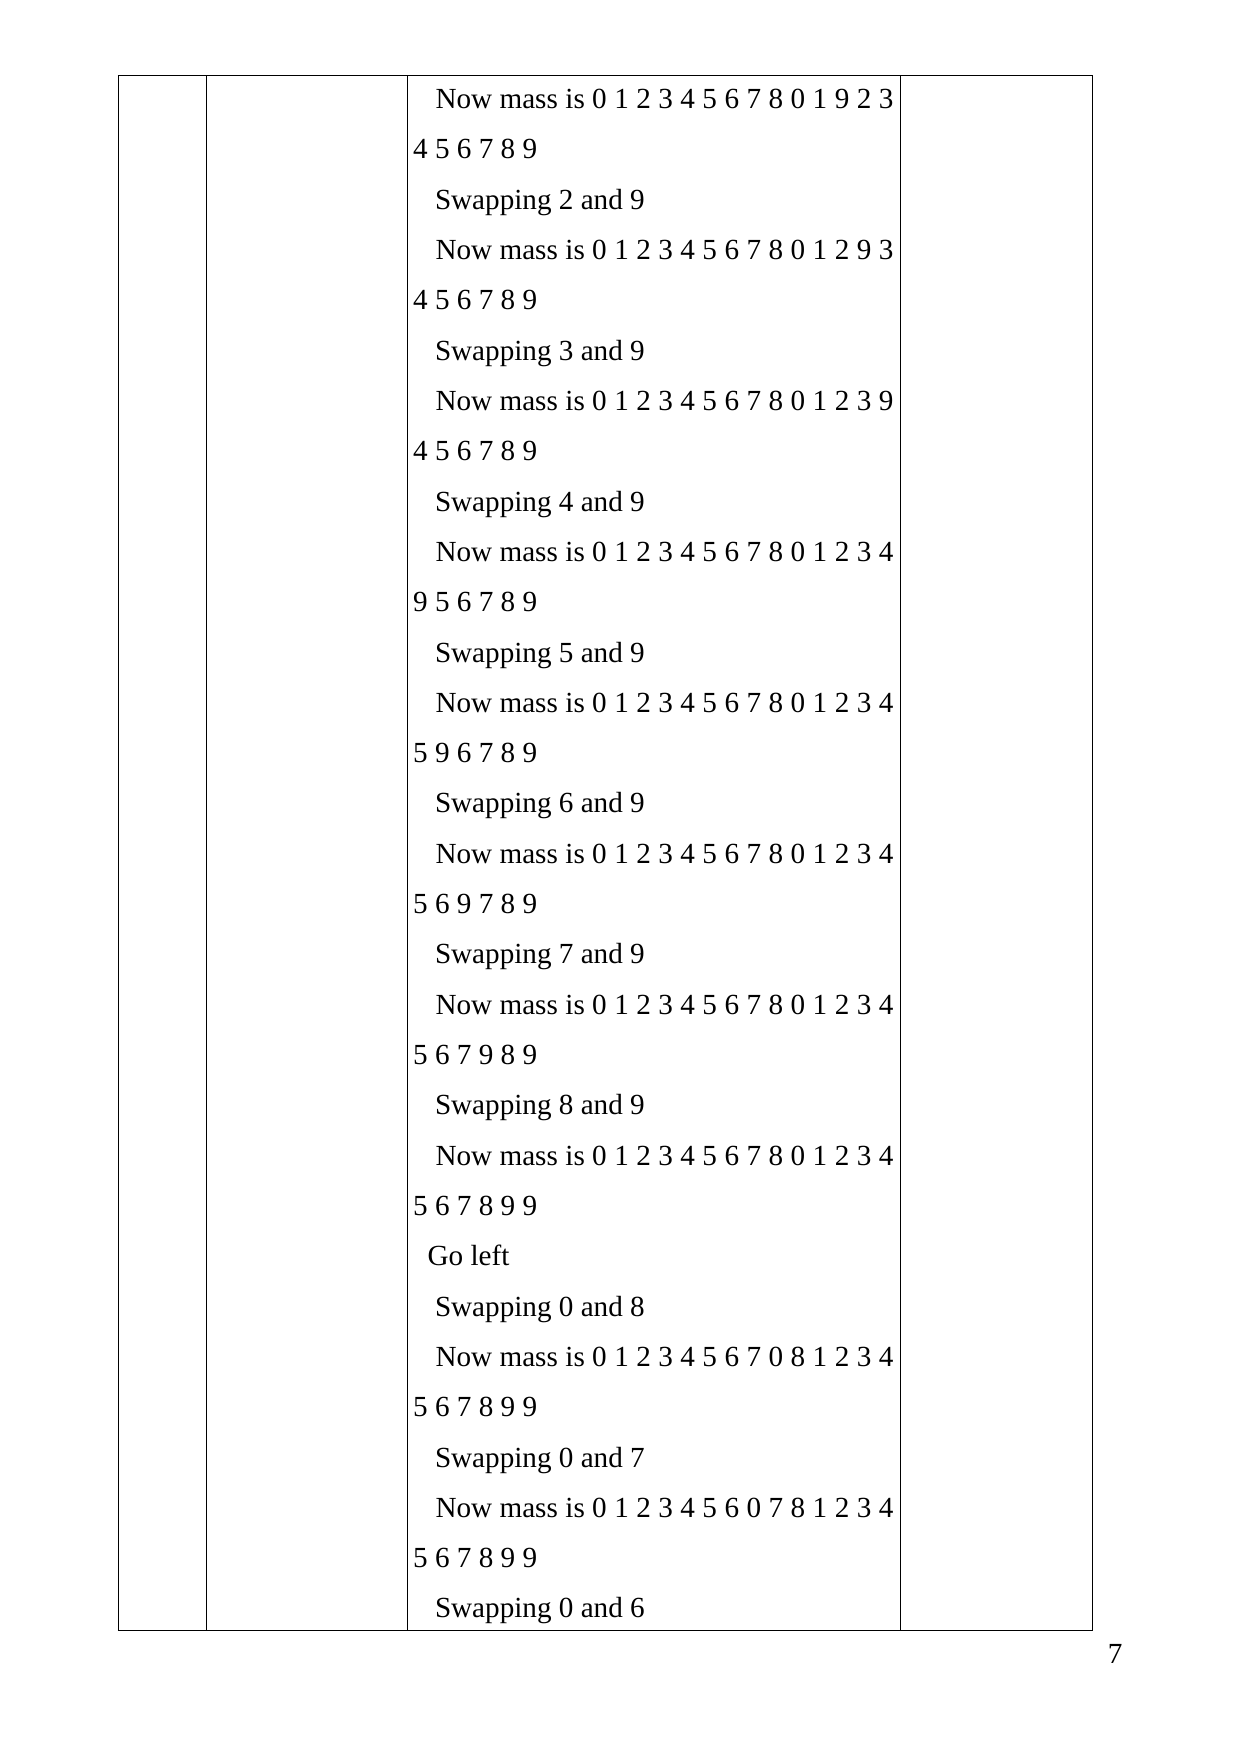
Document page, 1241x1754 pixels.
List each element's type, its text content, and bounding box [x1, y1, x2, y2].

table_cell [119, 76, 206, 1630]
table_cell [207, 76, 407, 1630]
table_cell [901, 76, 1092, 1630]
table_cell Now mass is 0 1 2 3 4 5 6 7 8 0 1 9 2 3 4 5 6 7 8 9 Swapping 2 and 9 Now mass is 0 1 2 3 4 5 6 7 8 0 1 2 9 3 4 5 6 7 8 9 Swapping 3 and 9 Now mass is 0 1 2 3 4 5 6 7 8 0 1 2 3 9 4 5 6 7 8 9 Swapping 4 and 9 Now mass is 0 1 2 3 4 5 6 7 8 0 1 2 3 4 9 5 6 7 8 9 Swapping 5 and 9 Now mass is 0 1 2 3 4 5 6 7 8 0 1 2 3 4 5 9 6 7 8 9 Swapping 6 and 9 Now mass is 0 1 2 3 4 5 6 7 8 0 1 2 3 4 5 6 9 7 8 9 Swapping 7 and 9 Now mass is 0 1 2 3 4 5 6 7 8 0 1 2 3 4 5 6 7 9 8 9 Swapping 8 and 9 Now mass is 0 1 2 3 4 5 6 7 8 0 1 2 3 4 5 6 7 8 9 9 Go left Swapping 0 and 8 Now mass is 0 1 2 3 4 5 6 7 0 8 1 2 3 4 5 6 7 8 9 9 Swapping 0 and 7 Now mass is 0 1 2 3 4 5 6 0 7 8 1 2 3 4 5 6 7 8 9 9 Swapping 0 and 6 [408, 76, 900, 1630]
